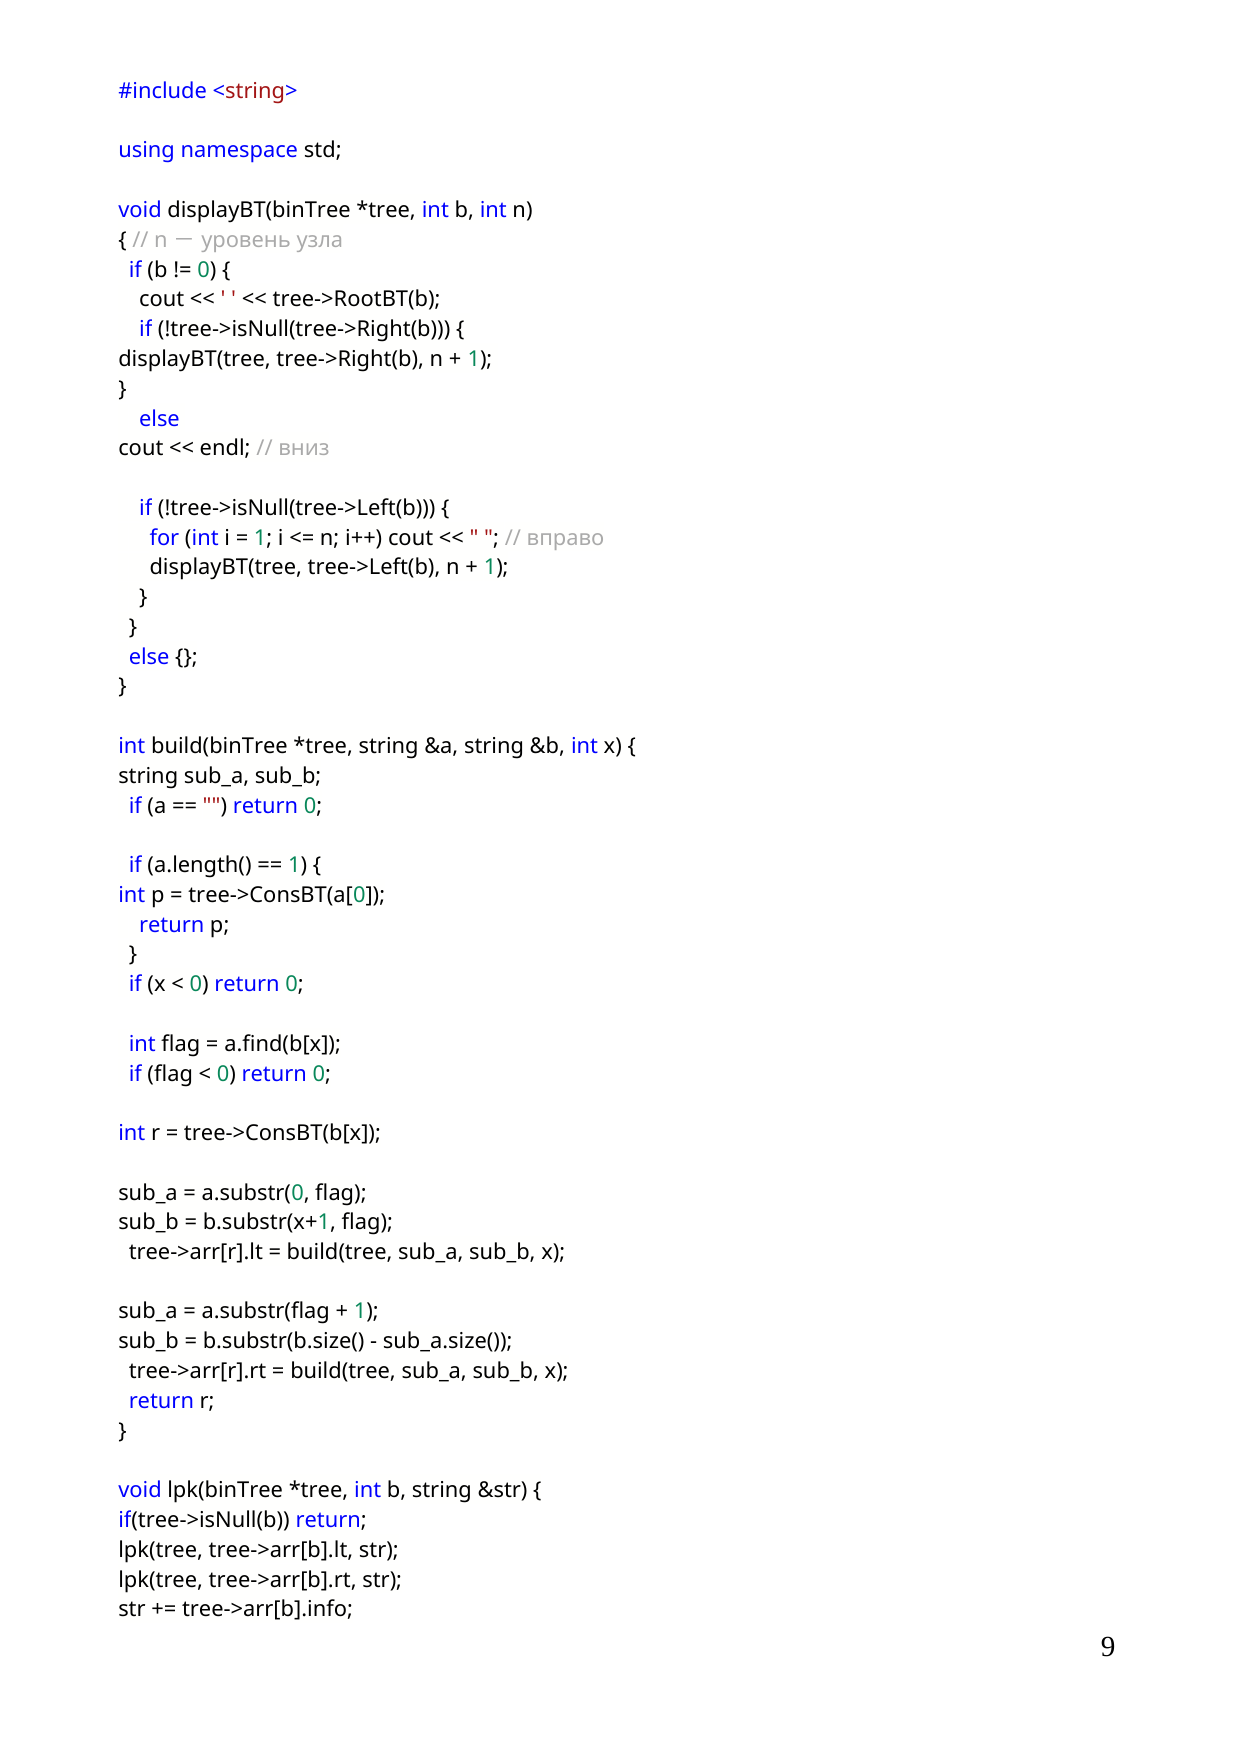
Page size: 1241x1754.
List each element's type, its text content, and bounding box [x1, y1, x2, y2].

text } [118, 373, 1122, 402]
text if (x < 0) return 0; [118, 968, 1122, 998]
text if (!tree->isNull(tree->Left(b))) { [118, 492, 1122, 522]
text } [118, 611, 1122, 641]
text string sub_a, sub_b; [118, 760, 1122, 789]
text } [118, 671, 1122, 700]
text lpk(tree, tree->arr[b].rt, str); [118, 1563, 1122, 1593]
text str += tree->arr[b].info; [118, 1593, 1122, 1623]
text int r = tree->ConsBT(b[x]); [118, 1117, 1122, 1147]
text void lpk(binTree *tree, int b, string &str) { [118, 1474, 1122, 1504]
text int build(binTree *tree, string &a, string &b, int x) { [118, 730, 1122, 760]
text using namespace std; [118, 134, 1122, 164]
text return p; [118, 909, 1122, 938]
text sub_b = b.substr(b.size() - sub_a.size()); [118, 1325, 1122, 1355]
text sub_a = a.substr(flag + 1); [118, 1296, 1122, 1325]
text else {}; [118, 641, 1122, 671]
text sub_b = b.substr(x+1, flag); [118, 1206, 1122, 1236]
text displayBT(tree, tree->Right(b), n + 1); [118, 343, 1122, 373]
text #include <string> [118, 75, 1122, 105]
text void displayBT(binTree *tree, int b, int n) [118, 194, 1122, 224]
text int p = tree->ConsBT(a[0]); [118, 879, 1122, 909]
text if (!tree->isNull(tree->Right(b))) { [118, 313, 1122, 343]
text for (int i = 1; i <= n; i++) cout << " "; // вправо [118, 522, 1122, 551]
text lpk(tree, tree->arr[b].lt, str); [118, 1534, 1122, 1563]
text if (a == "") return 0; [118, 789, 1122, 819]
text } [118, 581, 1122, 611]
text cout << endl; // вниз [118, 432, 1122, 462]
text displayBT(tree, tree->Left(b), n + 1); [118, 551, 1122, 581]
text cout << ' ' << tree->RootBT(b); [118, 283, 1122, 313]
text int flag = a.find(b[x]); [118, 1028, 1122, 1057]
text if(tree->isNull(b)) return; [118, 1504, 1122, 1534]
text if (a.length() == 1) { [118, 849, 1122, 879]
text } [118, 938, 1122, 968]
text { // n － уровень узла [118, 224, 1122, 253]
text tree->arr[r].lt = build(tree, sub_a, sub_b, x); [118, 1236, 1122, 1266]
text if (b != 0) { [118, 253, 1122, 283]
text else [118, 402, 1122, 432]
text sub_a = a.substr(0, flag); [118, 1176, 1122, 1206]
text if (flag < 0) return 0; [118, 1057, 1122, 1087]
text tree->arr[r].rt = build(tree, sub_a, sub_b, x); [118, 1355, 1122, 1385]
text return r; [118, 1385, 1122, 1415]
text } [118, 1415, 1122, 1444]
